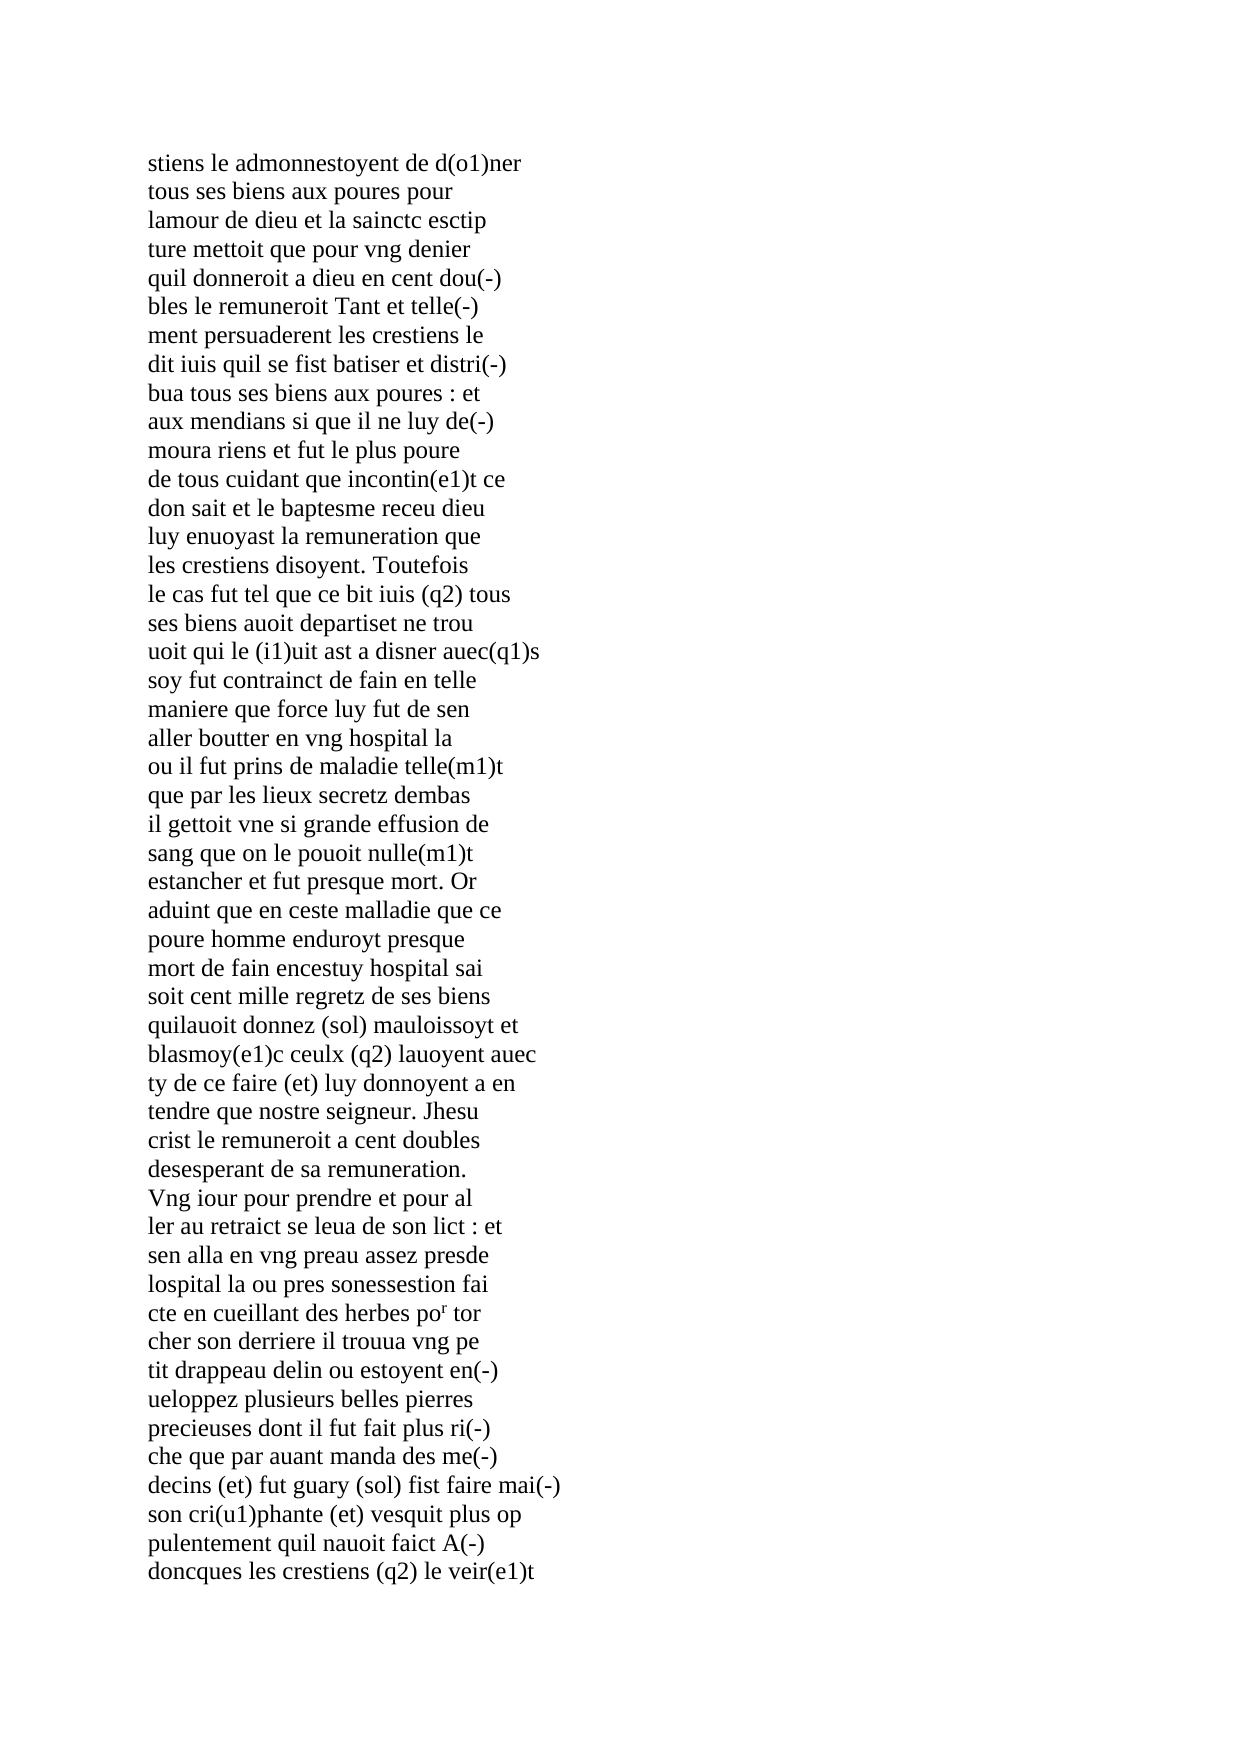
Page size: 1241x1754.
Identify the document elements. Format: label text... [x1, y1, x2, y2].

text stiens le admonnestoyent de d(o1)ner tous ses biens aux poures pour lamour de dieu et la sainctc esctip ture mettoit que pour vng denier quil donneroit a dieu en cent dou(-) bles le remuneroit Tant et telle(-) ment persuaderent les crestiens le dit iuis quil se fist batiser et distri(-) bua tous ses biens aux poures : et aux mendians si que il ne luy de(-) moura riens et fut le plus poure de tous cuidant que incontin(e1)t ce don sait et le baptesme receu dieu luy enuoyast la remuneration que les crestiens disoyent. Toutefois le cas fut tel que ce bit iuis (q2) tous ses biens auoit departiset ne trou uoit qui le (i1)uit ast a disner auec(q1)s soy fut contrainct de fain en telle maniere que force luy fut de sen aller boutter en vng hospital la ou il fut prins de maladie telle(m1)t que par les lieux secretz dembas il gettoit vne si grande effusion de sang que on le pouoit nulle(m1)t estancher et fut presque mort. Or aduint que en ceste malladie que ce poure homme enduroyt presque mort de fain encestuy hospital sai soit cent mille regretz de ses biens quilauoit donnez (sol) mauloissoyt et blasmoy(e1)c ceulx (q2) lauoyent auec ty de ce faire (et) luy donnoyent a en tendre que nostre seigneur. Jhesu crist le remuneroit a cent doubles desesperant de sa remuneration. Vng iour pour prendre et pour al ler au retraict se leua de son lict : et sen alla en vng preau assez presde lospital la ou pres sonessestion fai cte en cueillant des herbes por tor cher son derriere il trouua vng pe tit drappeau delin ou estoyent en(-) ueloppez plusieurs belles pierres precieuses dont il fut fait plus ri(-) che que par auant manda des me(-) decins (et) fut guary (sol) fist faire mai(-) son cri(u1)phante (et) vesquit plus op pulentement quil nauoit faict A(-) doncques les crestiens (q2) le veir(e1)t [148, 148, 1093, 1585]
